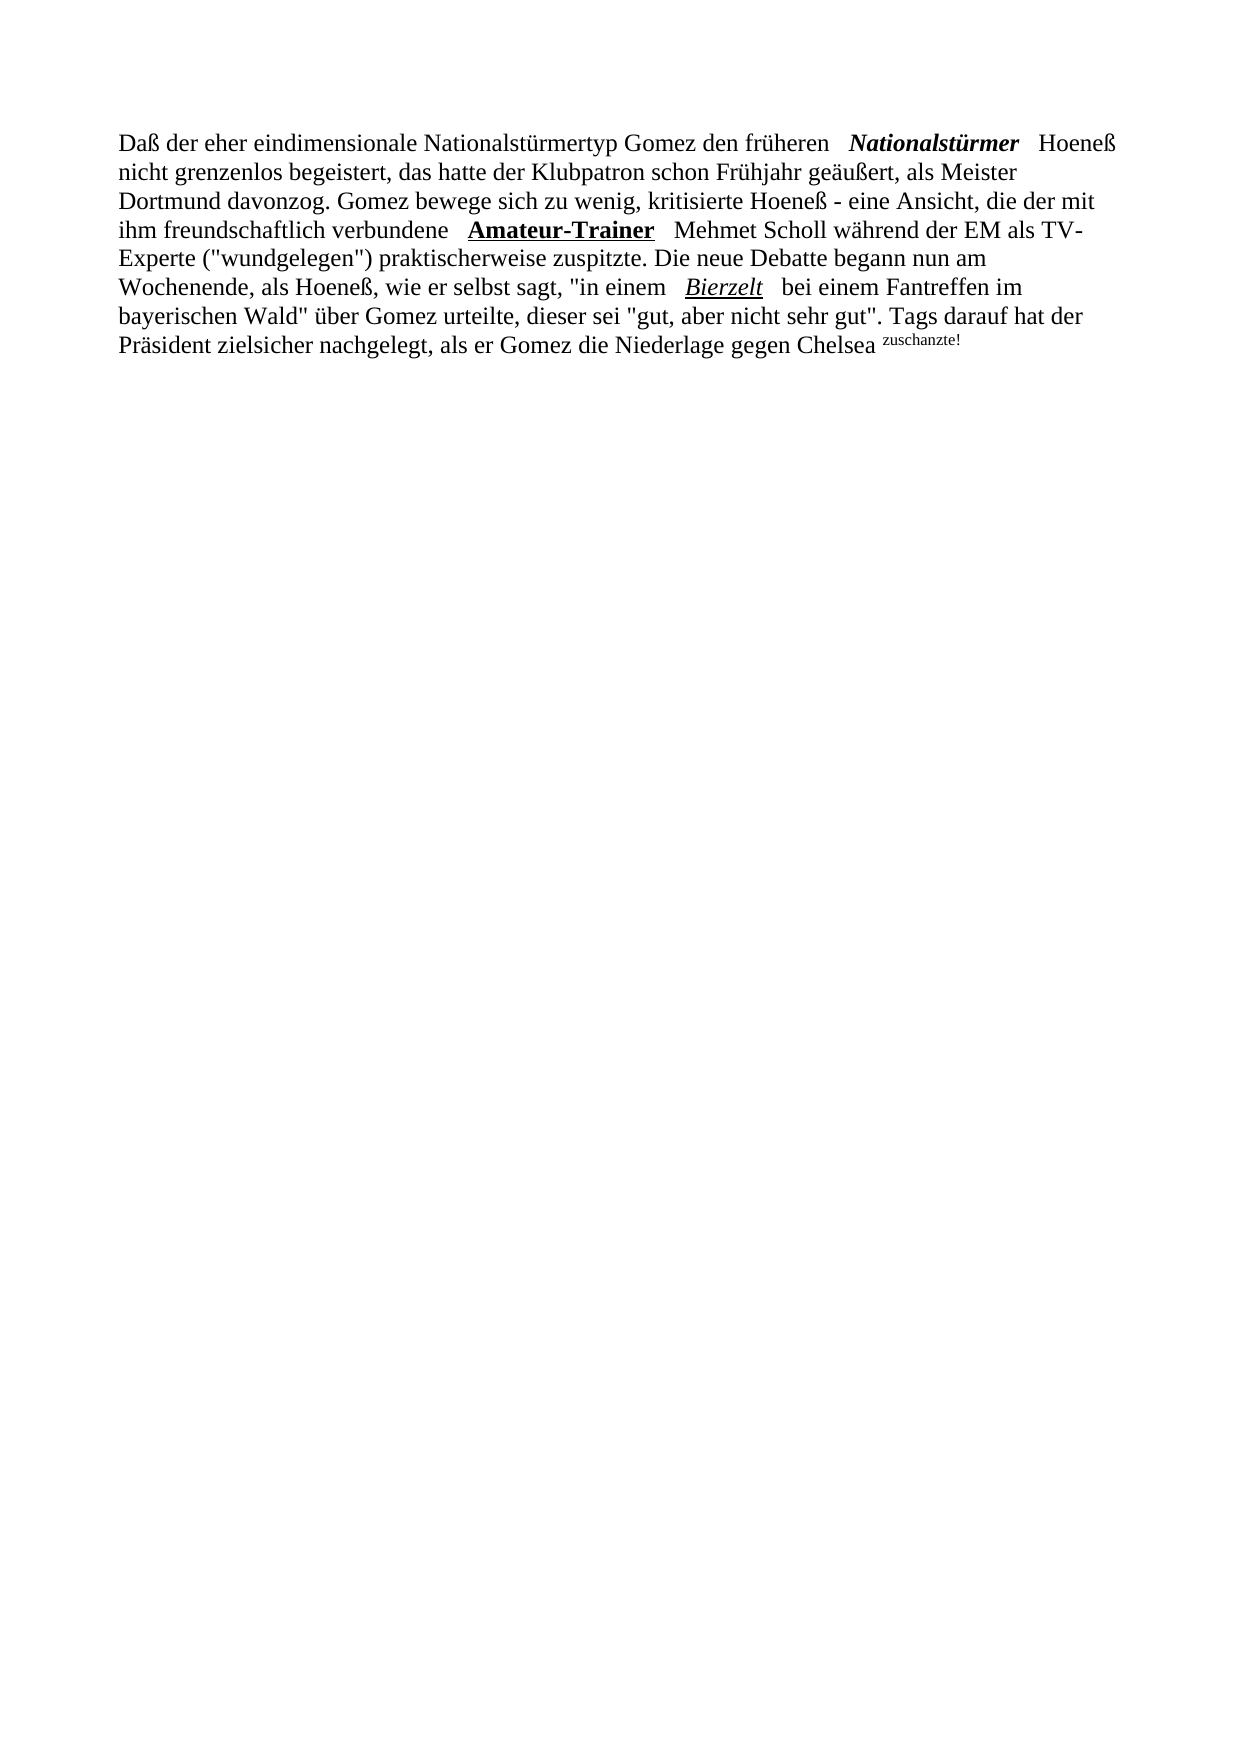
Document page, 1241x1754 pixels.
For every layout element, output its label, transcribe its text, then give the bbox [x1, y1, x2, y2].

text Daß der eher eindimensionale Nationalstürmertyp Gomez den früheren Nationalstürmer Hoeneß nicht grenzenlos begeistert, das hatte der Klubpatron schon Frühjahr geäußert, als Meister Dortmund davonzog. Gomez bewege sich zu wenig, kritisierte Hoeneß - eine Ansicht, die der mit ihm freundschaftlich verbundene Amateur-Trainer Mehmet Scholl während der EM als TV-Experte ("wundgelegen") praktischerweise zuspitzte. Die neue Debatte begann nun am Wochenende, als Hoeneß, wie er selbst sagt, "in einem Bierzelt bei einem Fantreffen im bayerischen Wald" über Gomez urteilte, dieser sei "gut, aber nicht sehr gut". Tags darauf hat der Präsident zielsicher nachgelegt, als er Gomez die Niederlage gegen Chelsea zuschanzte! [118, 128, 1122, 358]
